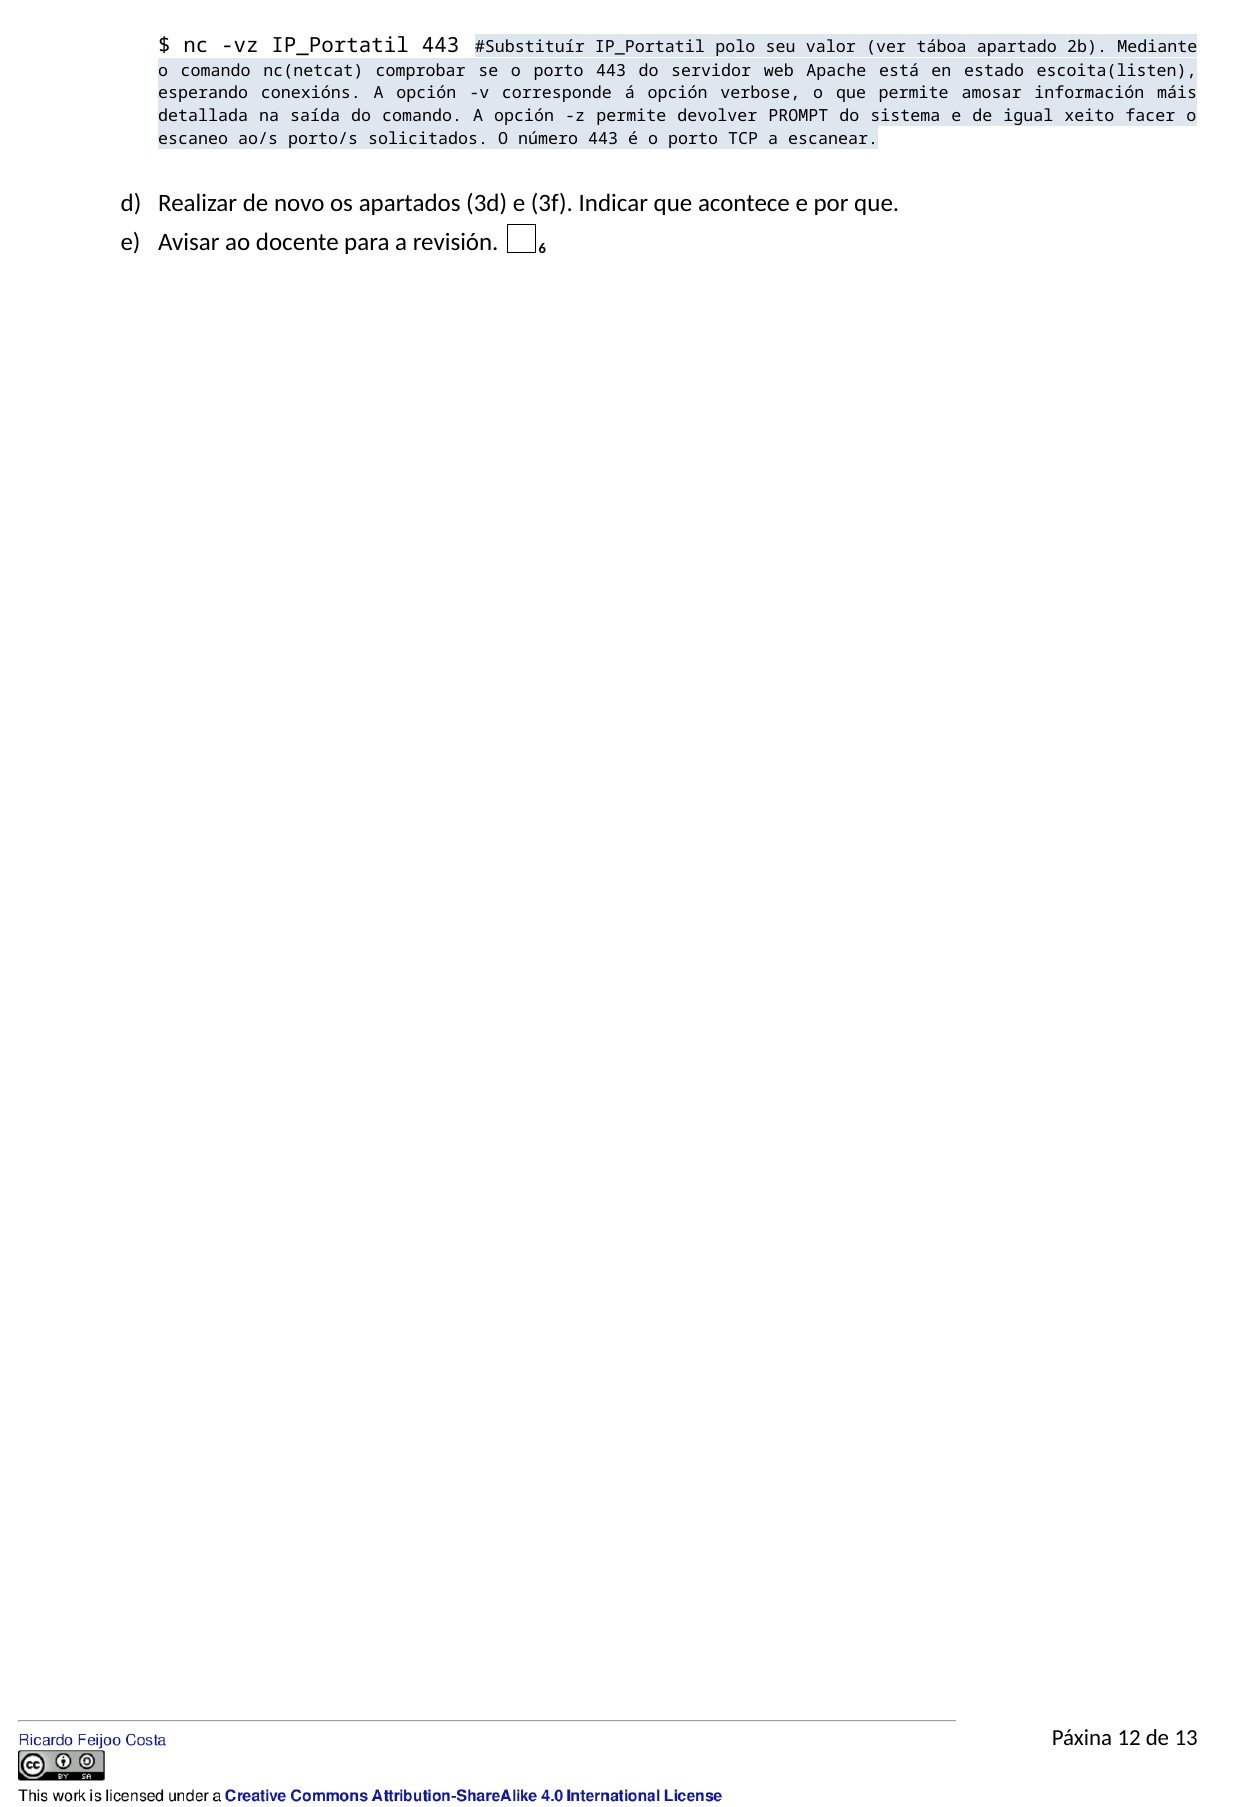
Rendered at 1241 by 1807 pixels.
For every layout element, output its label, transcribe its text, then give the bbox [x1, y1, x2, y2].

list Avisar ao docente para a revisión. 6 [120, 226, 1197, 257]
list Realizar de novo os apartados (3d) e (3f). Indicar que acontece e por que. [120, 187, 1197, 217]
list $ nc -vz IP_Portatil 443 #Substituír IP_Portatil polo seu valor (ver táboa apartado 2b). Mediante o comando nc(netcat) comprobar se o porto 443 do servidor web Apache está en estado escoita(listen), esperando conexións. A opción -v corresponde á opción verbose, o que permite amosar información máis detallada na saída do comando. A opción -z permite devolver PROMPT do sistema e de igual xeito facer o escaneo ao/s porto/s solicitados. O número 443 é o porto TCP a escanear. [120, 30, 1197, 149]
picture [8, 1715, 957, 1806]
